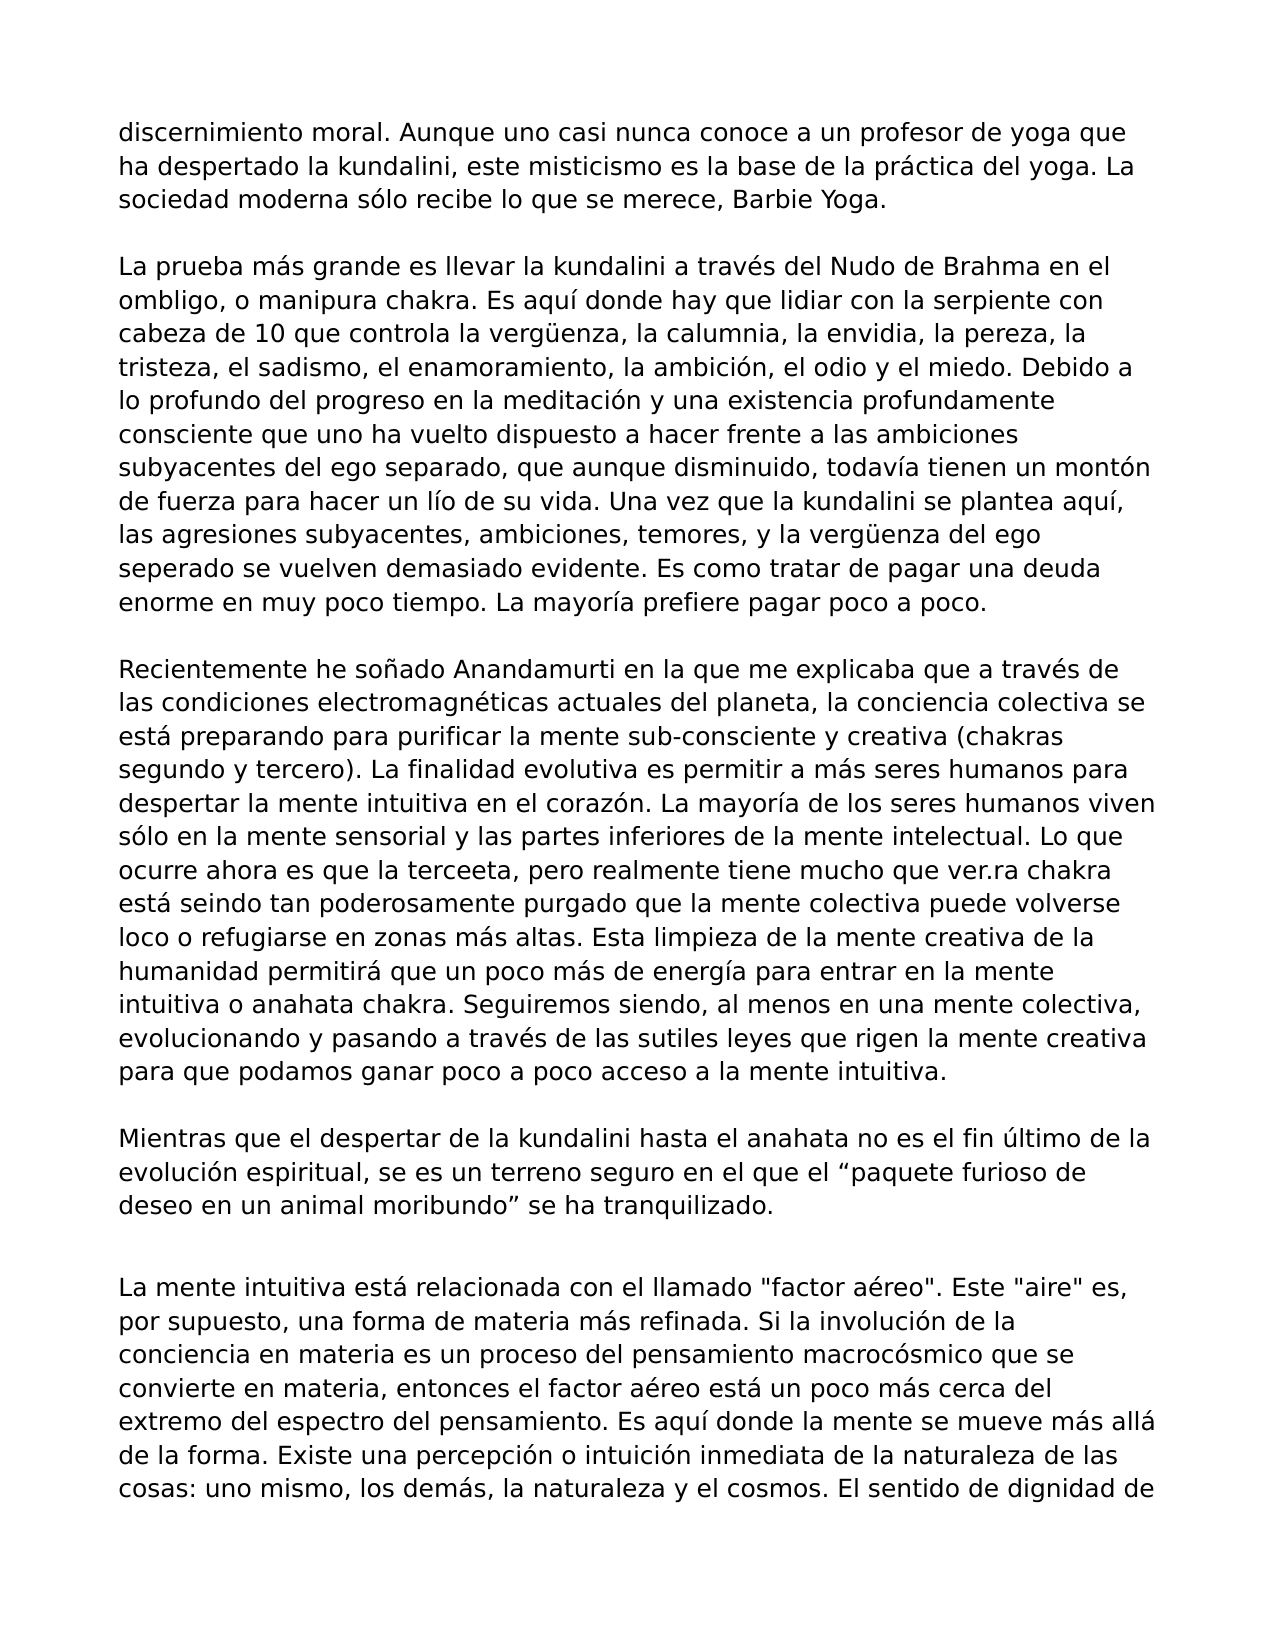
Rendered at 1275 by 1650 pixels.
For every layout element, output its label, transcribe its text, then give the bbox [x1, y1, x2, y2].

text La mente intuitiva está relacionada con el llamado "factor aéreo". Este "aire" es, por supuesto, una forma de materia más refinada. Si la involución de la conciencia en materia es un proceso del pensamiento macrocósmico que se convierte en materia, entonces el factor aéreo está un poco más cerca del extremo del espectro del pensamiento. Es aquí donde la mente se mueve más allá de la forma. Existe una percepción o intuición inmediata de la naturaleza de las cosas: uno mismo, los demás, la naturaleza y el cosmos. El sentido de dignidad de [118, 1239, 1157, 1503]
text discernimiento moral. Aunque uno casi nunca conoce a un profesor de yoga que ha despertado la kundalini, este misticismo es la base de la práctica del yoga. La sociedad moderna sólo recibe lo que se merece, Barbie Yoga. La prueba más grande es llevar la kundalini a través del Nudo de Brahma en el ombligo, o manipura chakra. Es aquí donde hay que lidiar con la serpiente con cabeza de 10 que controla la vergüenza, la calumnia, la envidia, la pereza, la tristeza, el sadismo, el enamoramiento, la ambición, el odio y el miedo. Debido a lo profundo del progreso en la meditación y una existencia profundamente consciente que uno ha vuelto dispuesto a hacer frente a las ambiciones subyacentes del ego separado, que aunque disminuido, todavía tienen un montón de fuerza para hacer un lío de su vida. Una vez que la kundalini se plantea aquí, las agresiones subyacentes, ambiciones, temores, y la vergüenza del ego seperado se vuelven demasiado evidente. Es como tratar de pagar una deuda enorme en muy poco tiempo. La mayoría prefiere pagar poco a poco. Recientemente he soñado Anandamurti en la que me explicaba que a través de las condiciones electromagnéticas actuales del planeta, la conciencia colectiva se está preparando para purificar la mente sub-consciente y creativa (chakras segundo y tercero). La finalidad evolutiva es permitir a más seres humanos para despertar la mente intuitiva en el corazón. La mayoría de los seres humanos viven sólo en la mente sensorial y las partes inferiores de la mente intelectual. Lo que ocurre ahora es que la terceeta, pero realmente tiene mucho que ver.ra chakra está seindo tan poderosamente purgado que la mente colectiva puede volverse loco o refugiarse en zonas más altas. Esta limpieza de la mente creativa de la humanidad permitirá que un poco más de energía para entrar en la mente intuitiva o anahata chakra. Seguiremos siendo, al menos en una mente colectiva, evolucionando y pasando a través de las sutiles leyes que rigen la mente creativa para que podamos ganar poco a poco acceso a la mente intuitiva. Mientras que el despertar de la kundalini hasta el anahata no es el fin último de la evolución espiritual, se es un terreno seguro en el que el “paquete furioso de deseo en un animal moribundo” se ha tranquilizado. [118, 118, 1157, 1221]
